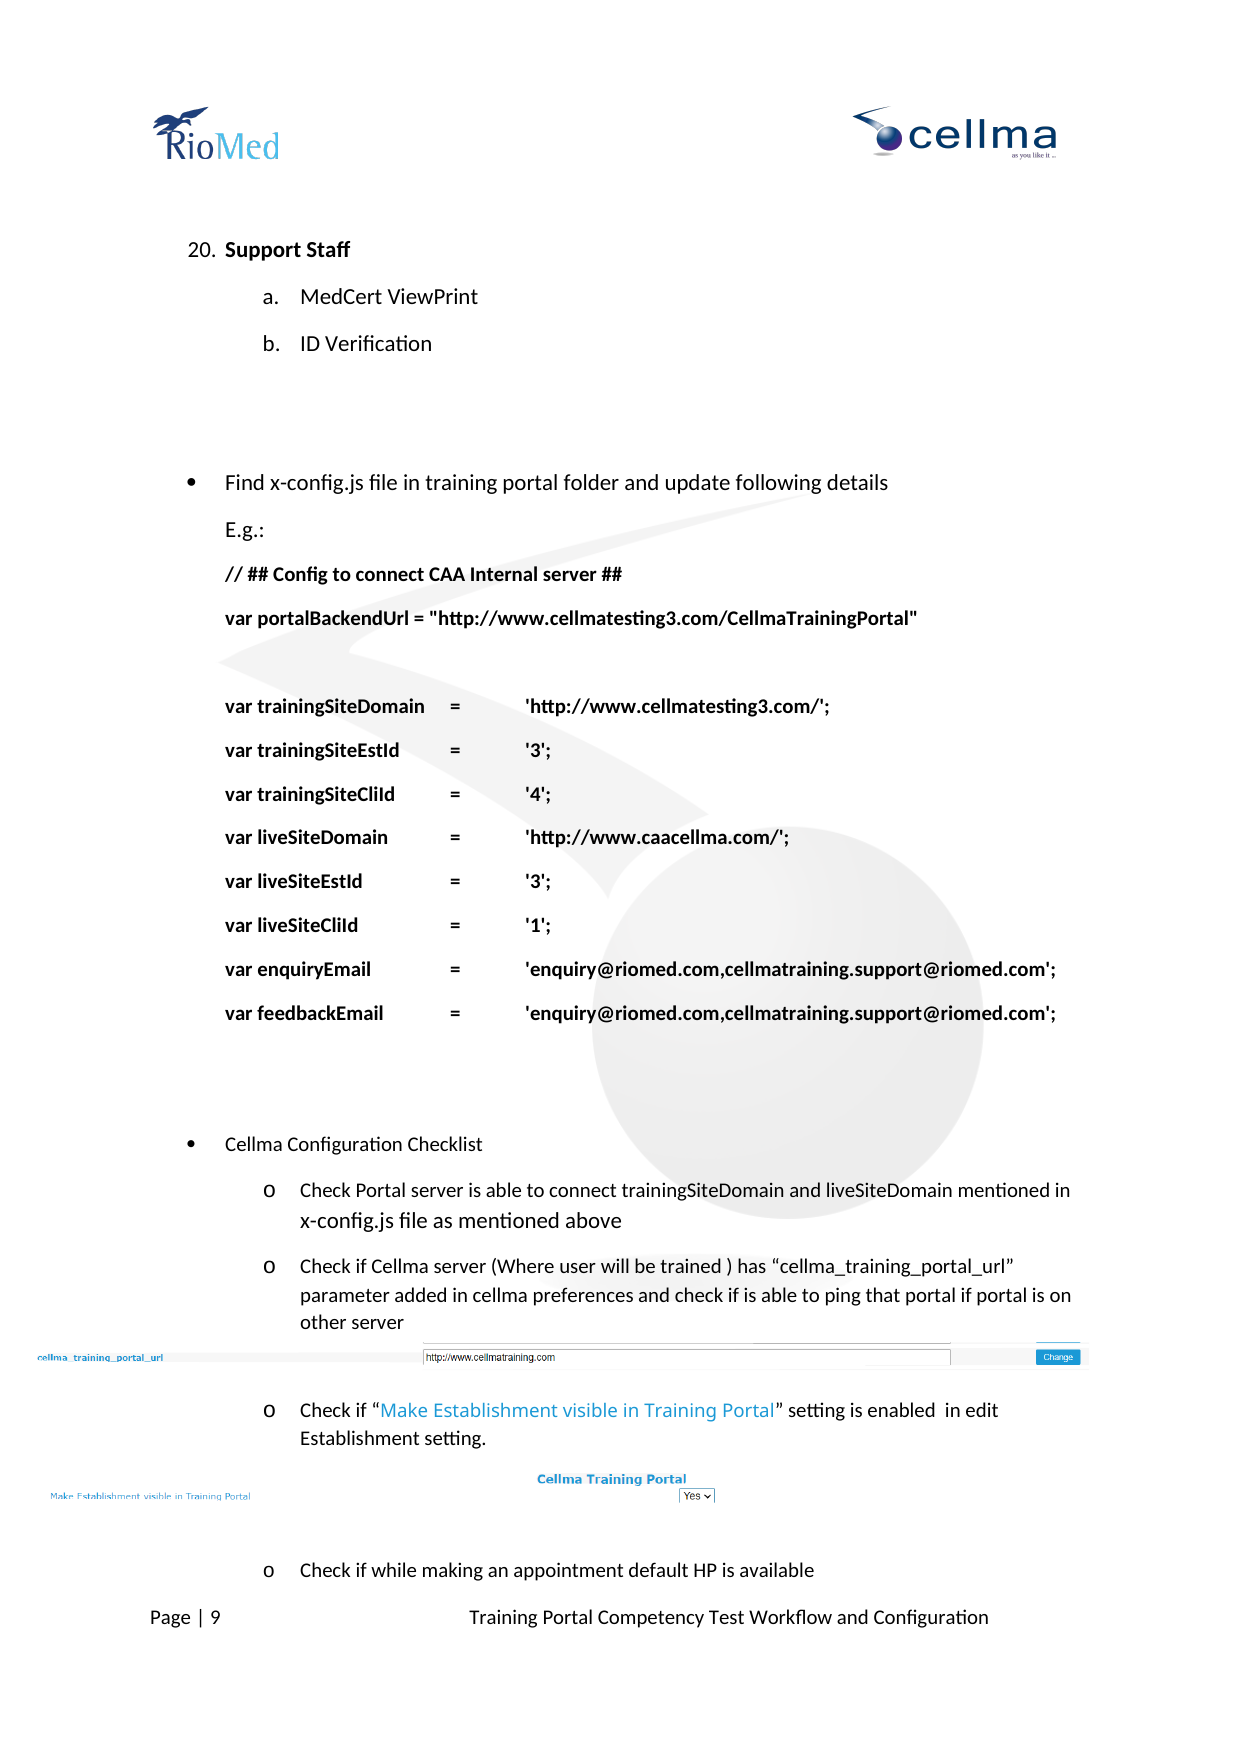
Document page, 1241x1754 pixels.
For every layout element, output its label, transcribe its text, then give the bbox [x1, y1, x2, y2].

list Check if Cellma server (Where user will be trained ) has “cellma_training_portal_url” parameter added in cellma preferences and check if is able to ping that portal if portal is on other server [262, 1253, 1090, 1334]
list Check Portal server is able to connect trainingSiteDomain and liveSiteDomain mentioned in x-config.js file as mentioned above [262, 1175, 1090, 1234]
list var liveSiteDomain = 'http://www.caacellma.com/'; [225, 824, 562, 850]
list var liveSiteDomain = 'http://www.caacellma.com/'; [646, 824, 1090, 850]
list [950, 912, 1090, 938]
list var trainingSiteDomain = 'http://www.cellmatesting3.com/'; [475, 693, 1090, 718]
list var trainingSiteEstId = '3'; [577, 737, 1090, 762]
list var liveSiteEstId = '3'; [225, 868, 605, 894]
list var enquiryEmail = 'enquiry@riomed.com,cellmatraining.support@riomed.com'; [973, 956, 1090, 982]
list var enquiryEmail = 'enquiry@riomed.com,cellmatraining.support@riomed.com'; [225, 956, 603, 982]
list var feedbackEmail = 'enquiry@riomed.com,cellmatraining.support@riomed.com'; [225, 1000, 593, 1025]
list MedCert ViewPrint [262, 282, 1090, 310]
list [610, 868, 666, 894]
list E.g.: [225, 515, 698, 543]
list [932, 1132, 1090, 1157]
list var trainingSiteCliId = '4'; [658, 781, 1090, 806]
list var liveSiteCliId = '1'; [225, 912, 625, 938]
list // ## Config to connect CAA Internal server ## [491, 561, 1090, 587]
list Cellma Configuration Checklist [187, 1132, 644, 1157]
list var trainingSiteCliId = '4'; [225, 781, 500, 806]
list var portalBackendUrl = "http://www.cellmatesting3.com/CellmaTrainingPortal" [225, 605, 365, 631]
list Support Staff [187, 236, 1090, 263]
list Find x-config.js file in training portal folder and update following details [187, 468, 1090, 496]
list var feedbackEmail = 'enquiry@riomed.com,cellmatraining.support@riomed.com'; [983, 1000, 1090, 1025]
list var portalBackendUrl = "http://www.cellmatesting3.com/CellmaTrainingPortal" [376, 605, 1090, 631]
list ID Verification [262, 329, 1090, 357]
list [909, 868, 1090, 894]
list var trainingSiteDomain = 'http://www.cellmatesting3.com/'; [225, 693, 339, 718]
list var trainingSiteEstId = '3'; [225, 737, 425, 762]
list [635, 515, 1090, 543]
list Check if while making an appointment default HP is available [262, 1557, 1090, 1584]
list // ## Config to connect CAA Internal server ## [225, 561, 511, 587]
list Check if “Make Establishment visible in Training Portal” setting is enabled in edit Establishment setting. [262, 1397, 1090, 1451]
